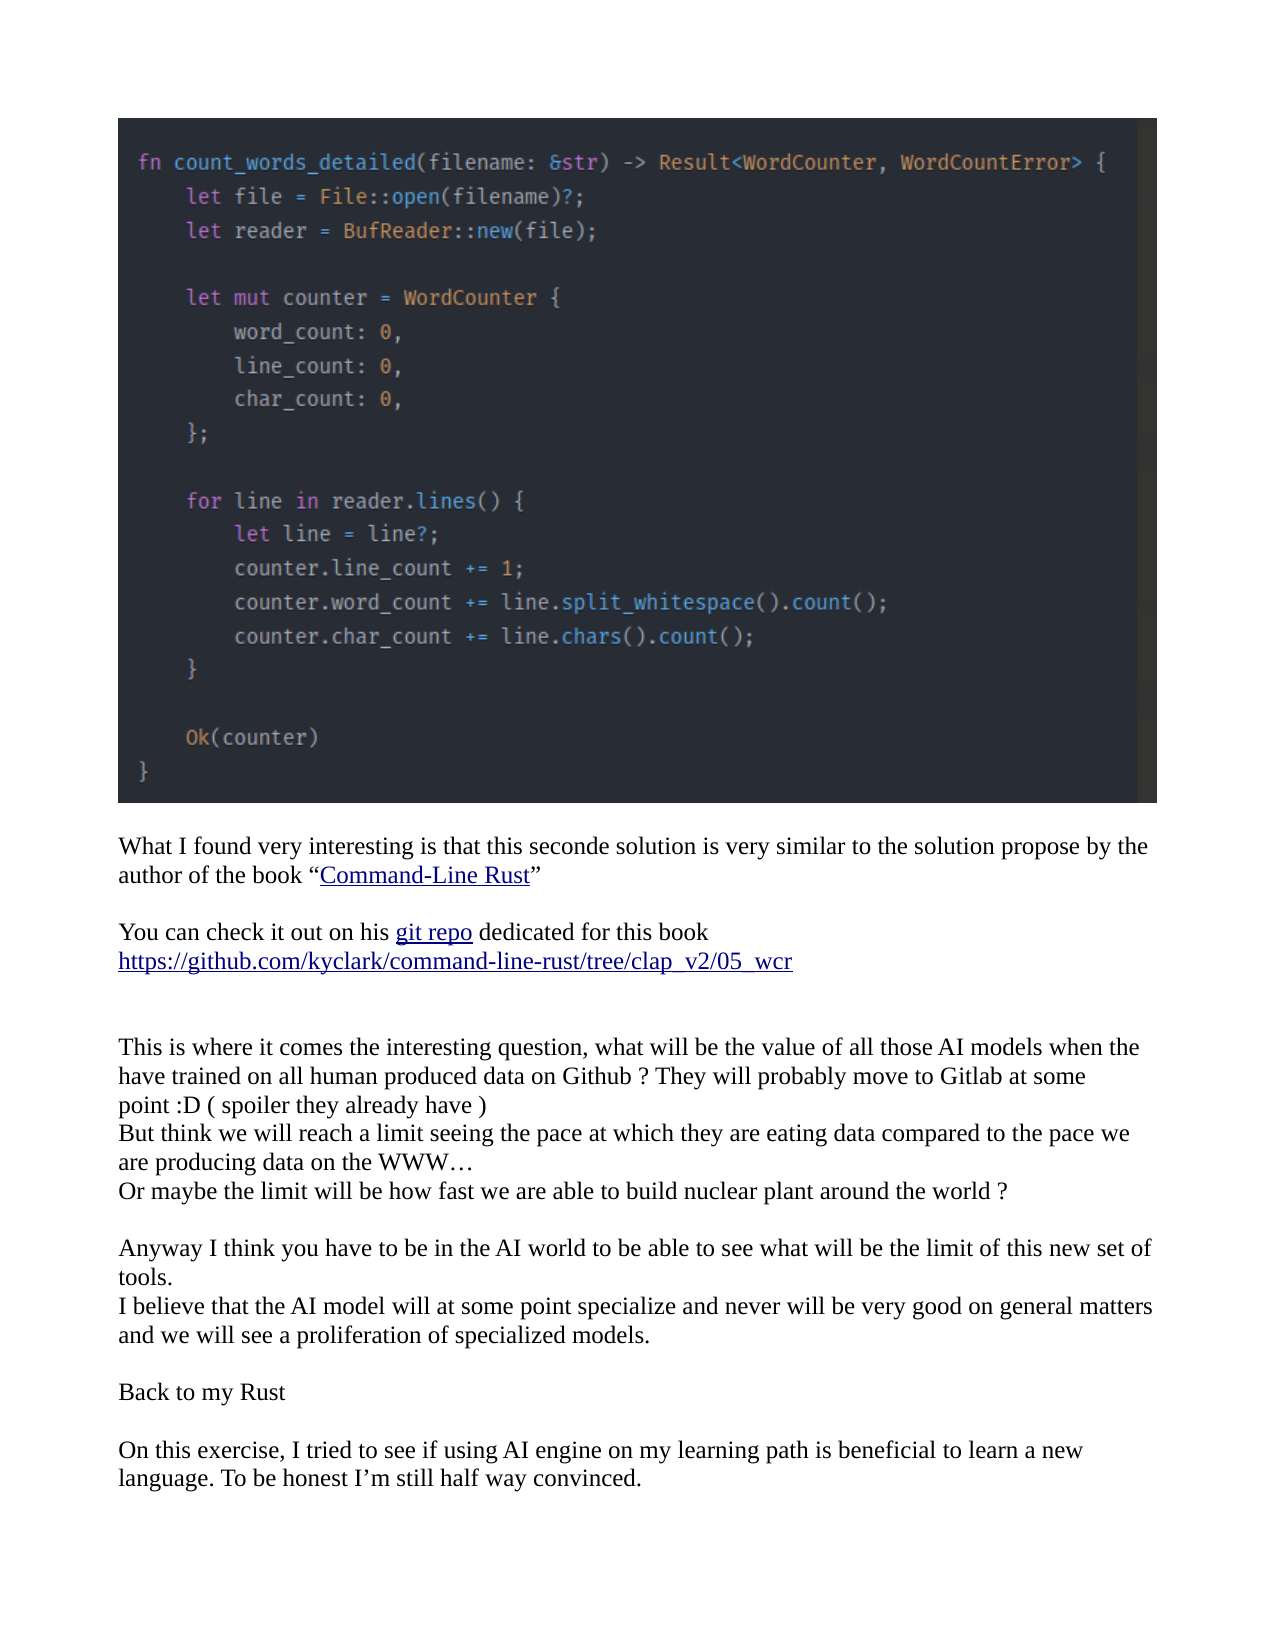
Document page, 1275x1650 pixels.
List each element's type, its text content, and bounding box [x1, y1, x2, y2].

text You can check it out on his git repo dedicated for this book [118, 917, 1157, 946]
text I believe that the AI model will at some point specialize and never will be very good on general matters and we will see a proliferation of specialized models. [118, 1291, 1157, 1348]
text Back to my Rust [118, 1377, 1157, 1406]
text What I found very interesting is that this seconde solution is very similar to the solution propose by the author of the book “Command-Line Rust” [118, 831, 1157, 888]
text On this exercise, I tried to see if using AI engine on my learning path is beneficial to learn a new language. To be honest I’m still half way convinced. [118, 1435, 1157, 1492]
text Anyway I think you have to be in the AI world to be able to see what will be the limit of this new set of tools. [118, 1233, 1157, 1291]
picture [118, 118, 1157, 803]
text https://github.com/kyclark/command-line-rust/tree/clap_v2/05_wcr [118, 946, 1157, 975]
text Or maybe the limit will be how fast we are able to build nuclear plant around the world ? [118, 1176, 1157, 1205]
text This is where it comes the interesting question, what will be the value of all those AI models when the have trained on all human produced data on Github ? They will probably move to Gitlab at some point :D ( spoiler they already have ) [118, 1032, 1157, 1118]
text But think we will reach a limit seeing the pace at which they are eating data compared to the pace we are producing data on the WWW… [118, 1118, 1157, 1176]
